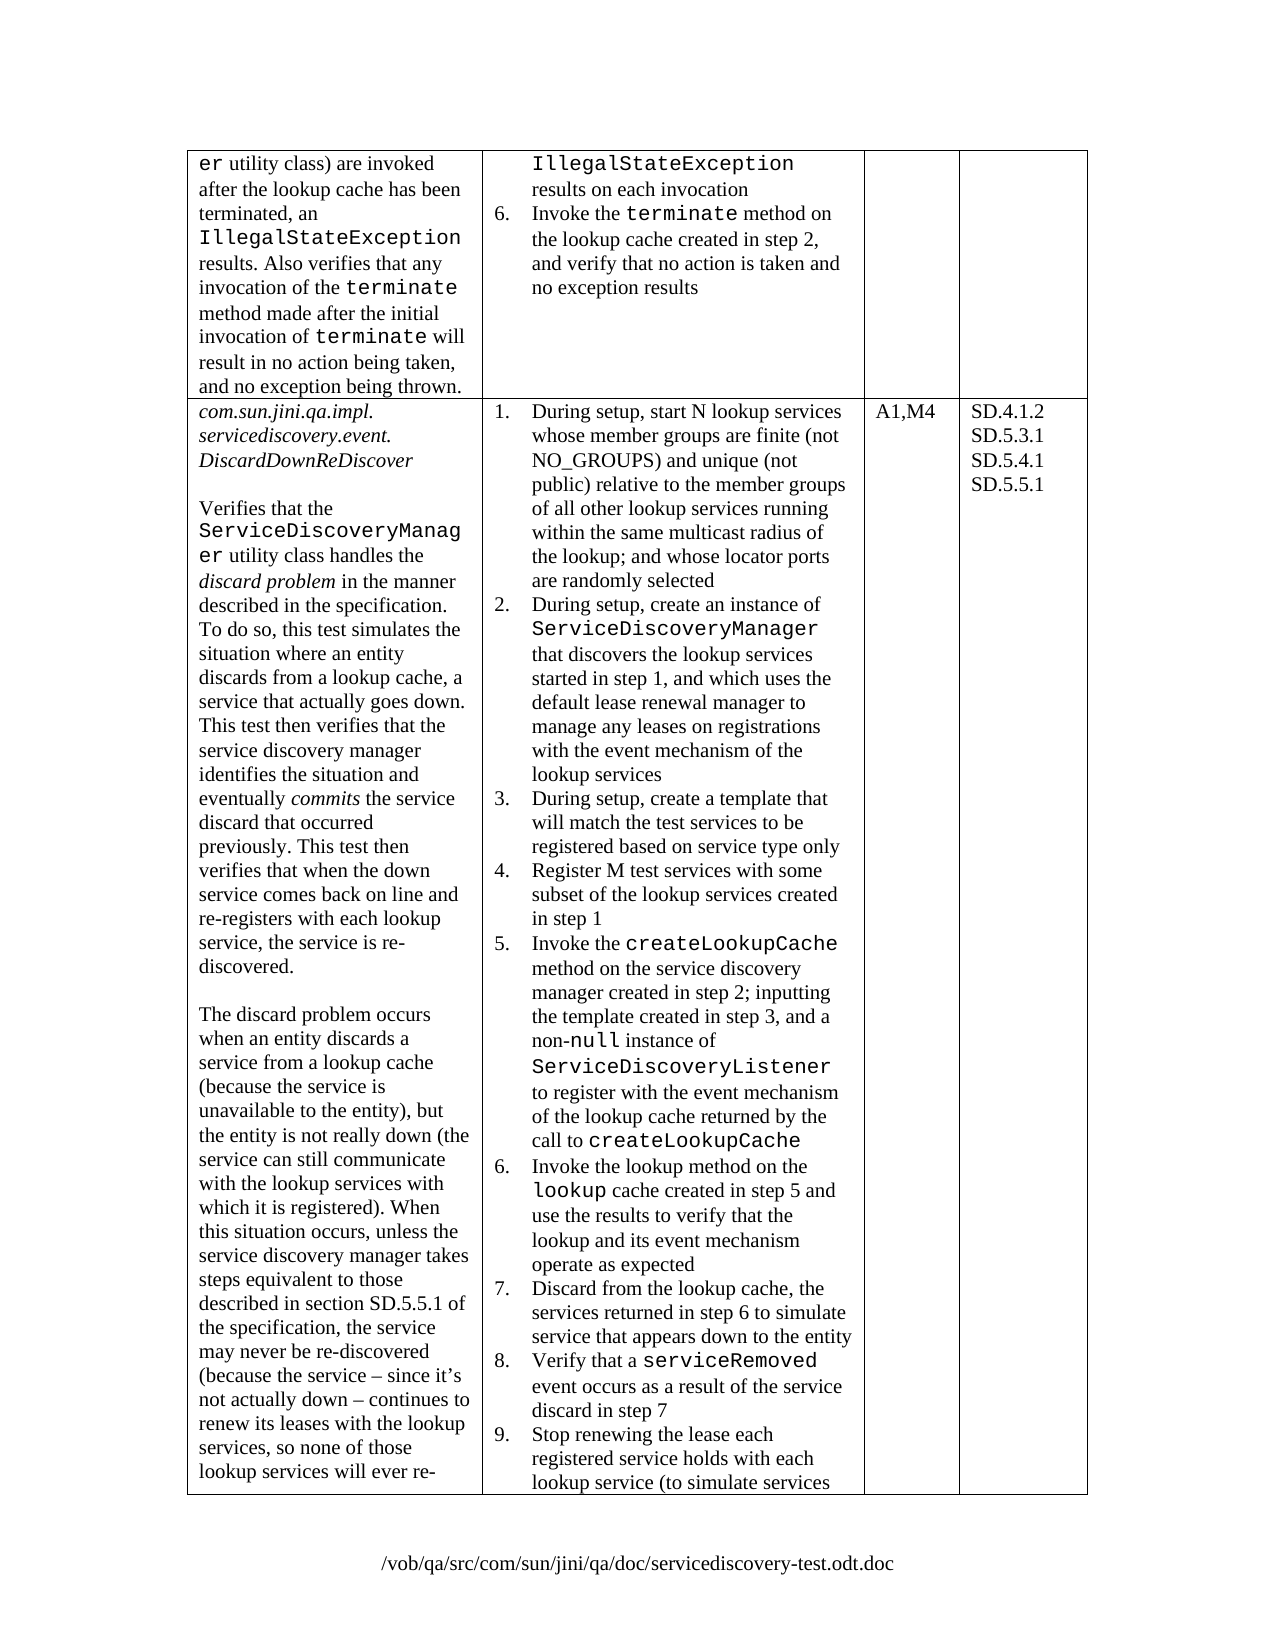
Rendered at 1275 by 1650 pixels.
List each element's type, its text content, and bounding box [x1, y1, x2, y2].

table_cell er utility class) are invoked after the lookup cache has been terminated, an IllegalStateException results. Also verifies that any invocation of the terminate method made after the initial invocation of terminate will result in no action being taken, and no exception being thrown. [188, 151, 482, 398]
table_cell Start no lookup services Create an instance of ServiceDiscoveryManager, using the default parameters Invoke the createLookupCache method on the service discovery manager created in step 1 Invoke the terminate method on the lookup cache created in step 2 Invoke each public method (other than the terminate method itself) on the lookup cache created in step 2, and verify that an IllegalStateException results on each invocation Invoke the terminate method on the lookup cache created in step 2, and verify that no action is taken and no exception results [483, 151, 864, 398]
table_cell com.sun.jini.qa.impl. servicediscovery.event. DiscardDownReDiscover Verifies that the ServiceDiscoveryManager utility class handles the discard problem in the manner described in the specification. To do so, this test simulates the situation where an entity discards from a lookup cache, a service that actually goes down. This test then verifies that the service discovery manager identifies the situation and eventually commits the service discard that occurred previously. This test then verifies that when the down service comes back on line and re-registers with each lookup service, the service is re-discovered. The discard problem occurs when an entity discards a service from a lookup cache (because the service is unavailable to the entity), but the entity is not really down (the service can still communicate with the lookup services with which it is registered). When this situation occurs, unless the service discovery manager takes steps equivalent to those described in section SD.5.5.1 of the specification, the service may never be re-discovered (because the service – since it’s not actually down – continues to renew its leases with the lookup services, so none of those lookup services will ever re- [188, 399, 482, 1494]
table_cell During setup, start N lookup services whose member groups are finite (not NO_GROUPS) and unique (not public) relative to the member groups of all other lookup services running within the same multicast radius of the lookup; and whose locator ports are randomly selected During setup, create an instance of ServiceDiscoveryManager that discovers the lookup services started in step 1, and which uses the default lease renewal manager to manage any leases on registrations with the event mechanism of the lookup services During setup, create a template that will match the test services to be registered based on service type only Register M test services with some subset of the lookup services created in step 1 Invoke the createLookupCache method on the service discovery manager created in step 2; inputting the template created in step 3, and a non-null instance of ServiceDiscoveryListener to register with the event mechanism of the lookup cache returned by the call to createLookupCache Invoke the lookup method on the lookup cache created in step 5 and use the results to verify that the lookup and its event mechanism operate as expected Discard from the lookup cache, the services returned in step 6 to simulate service that appears down to the entity Verify that a serviceRemoved event occurs as a result of the service discard in step 7 Stop renewing the lease each registered service holds with each lookup service (to simulate services [483, 399, 864, 1494]
table_cell [865, 151, 959, 398]
table_cell SD.4.1.2 SD.5.3.1 SD.5.4.1 SD.5.5.1 [960, 399, 1087, 1494]
table_cell [960, 151, 1087, 398]
table_cell A1,M4 [865, 399, 959, 1494]
